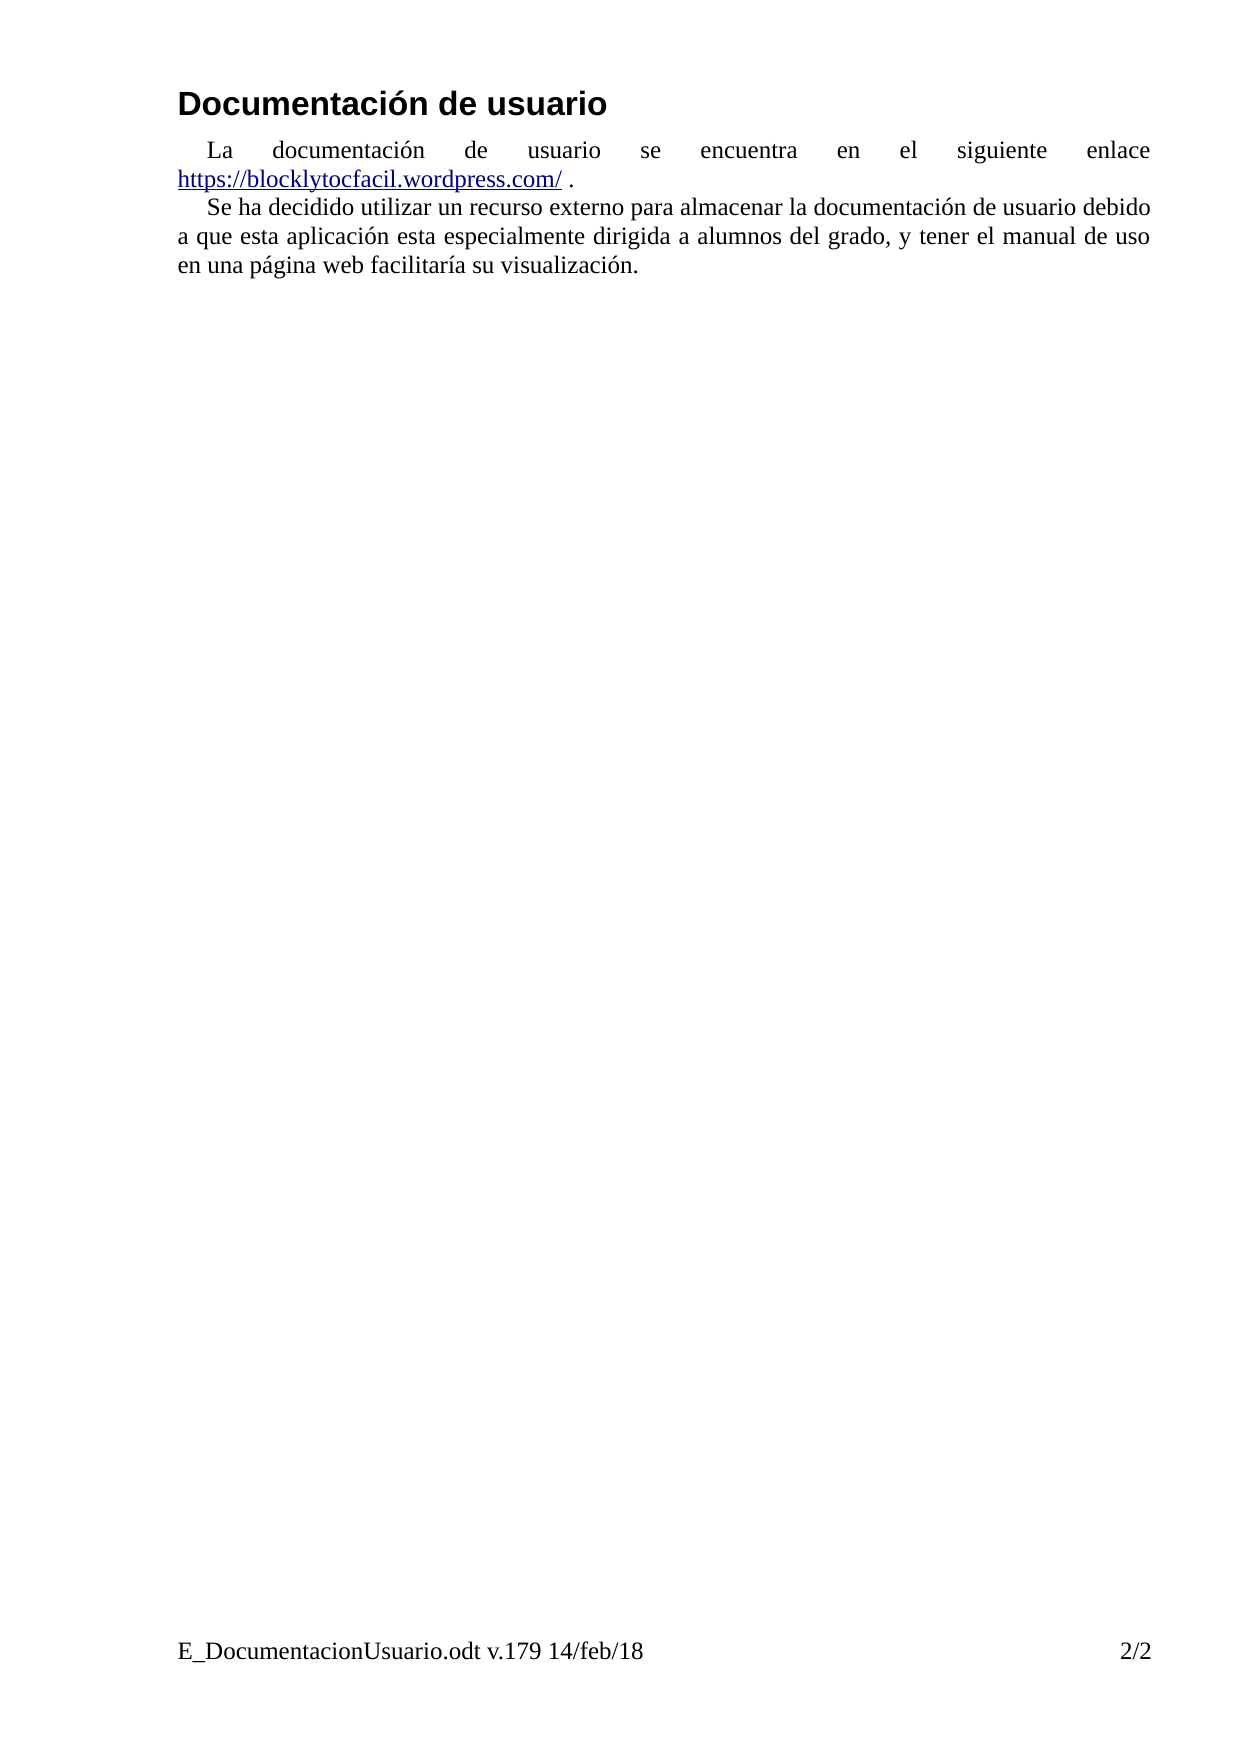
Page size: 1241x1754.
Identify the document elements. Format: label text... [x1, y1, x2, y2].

text La documentación de usuario se encuentra en el siguiente enlace https://blocklytocfacil.wordpress.com/ . [177, 135, 1152, 192]
subtitle Documentación de usuario [177, 84, 1152, 122]
text Se ha decidido utilizar un recurso externo para almacenar la documentación de usuario debido a que esta aplicación esta especialmente dirigida a alumnos del grado, y tener el manual de uso en una página web facilitaría su visualización. [177, 192, 1152, 279]
